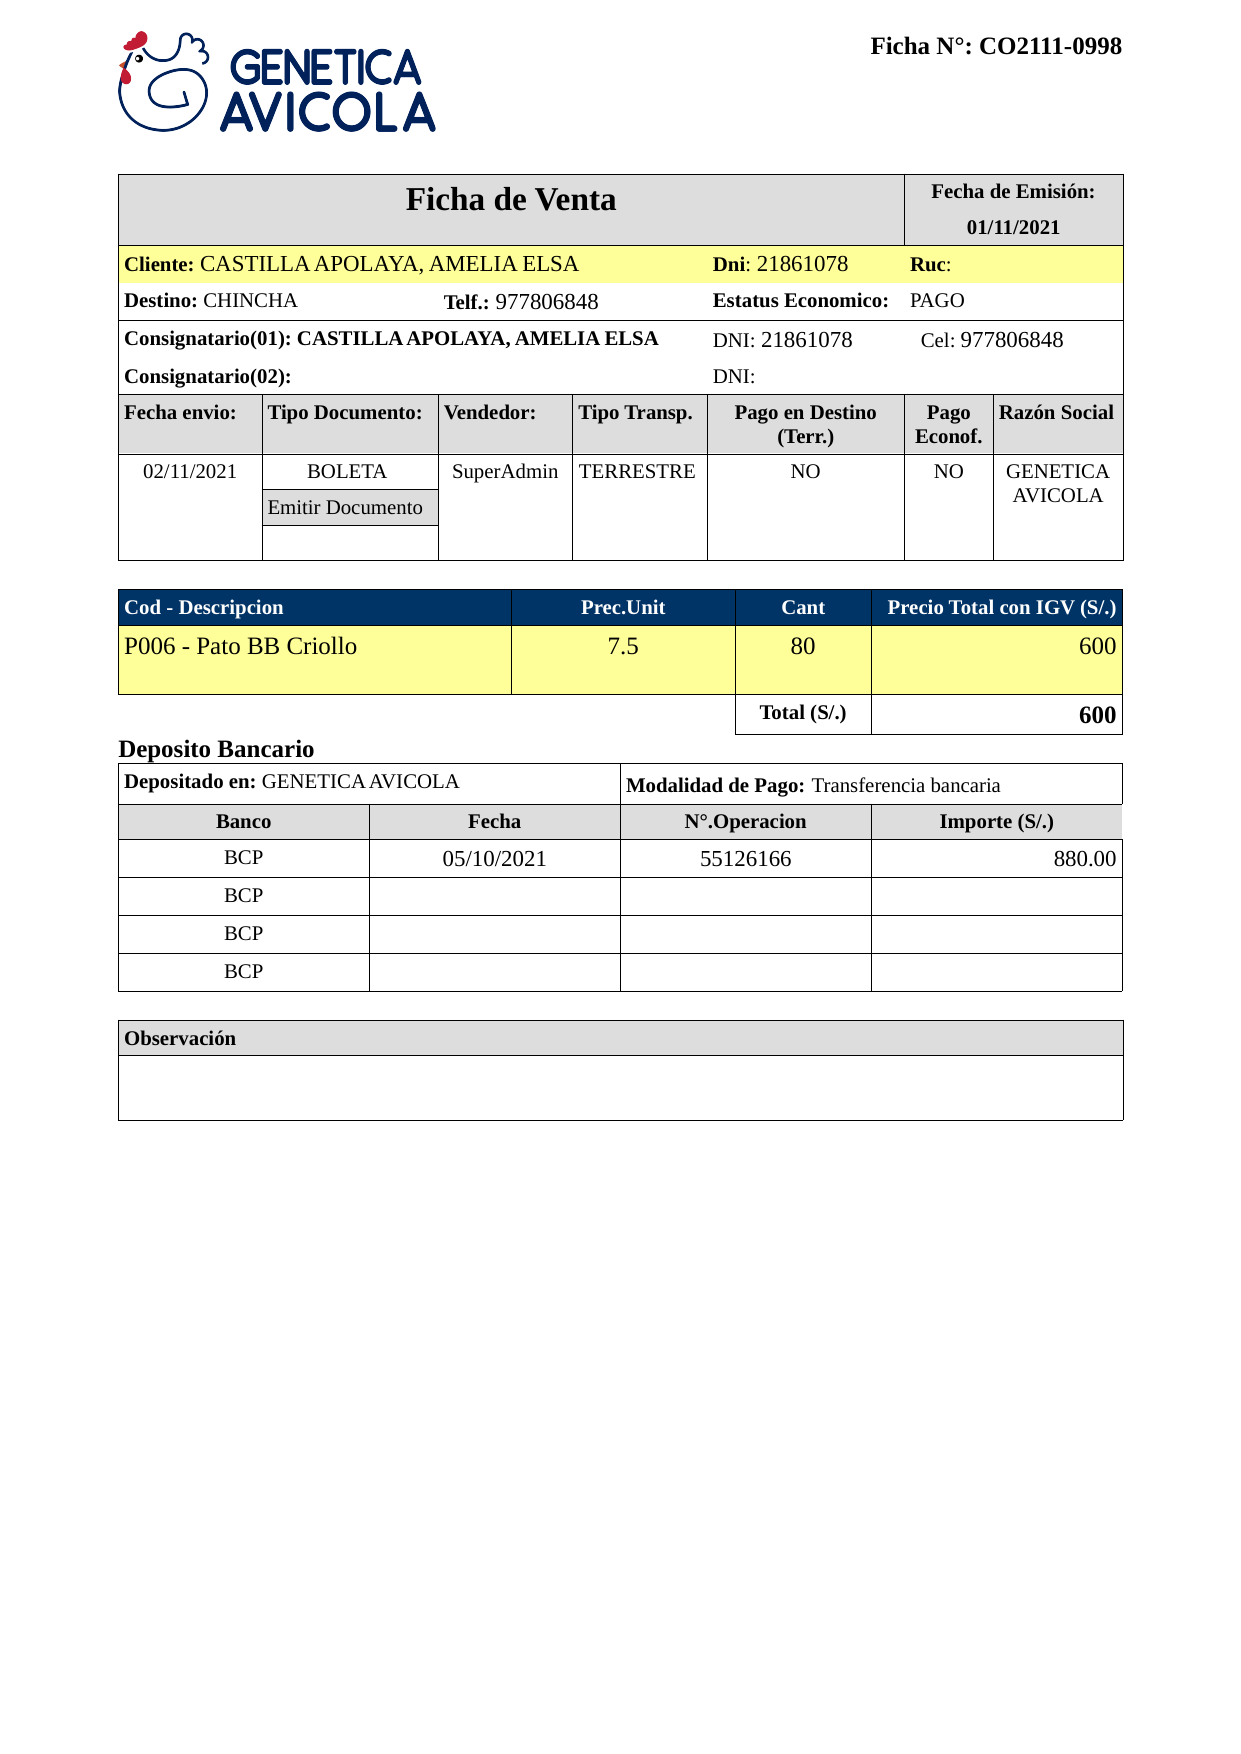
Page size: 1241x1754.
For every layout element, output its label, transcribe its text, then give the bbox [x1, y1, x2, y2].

table_cell 880.00 [872, 840, 1122, 877]
table_cell DNI: 21861078 [707, 321, 915, 358]
table_cell 02/11/2021 [119, 455, 262, 560]
table_cell NO [708, 455, 904, 560]
table_cell Consignatario(01): CASTILLA APOLAYA, AMELIA ELSA [119, 321, 707, 358]
table_cell N°.Operacion [621, 805, 871, 839]
table_cell 80 [736, 626, 871, 694]
table_cell 05/10/2021 [370, 840, 620, 877]
table_cell Total (S/.) [736, 695, 871, 734]
table_header Depositado en: GENETICA AVICOLA [119, 764, 620, 803]
table_cell Pago Econof. [905, 395, 993, 453]
table_cell Pago en Destino (Terr.) [708, 395, 904, 453]
table_cell [621, 916, 871, 953]
table_cell BCP [119, 840, 369, 877]
table_cell 600 [872, 626, 1122, 694]
table_cell [621, 878, 871, 915]
table_cell 600 [872, 695, 1122, 734]
table_cell Fecha envio: [119, 395, 262, 453]
table_header Ficha de Venta [119, 175, 904, 245]
table_cell BCP [119, 916, 369, 953]
table_cell Dni: 21861078 [707, 246, 904, 283]
table_cell [263, 526, 438, 560]
table_cell 7.5 [512, 626, 735, 694]
table_cell [118, 695, 511, 734]
table_cell Vendedor: [439, 395, 572, 453]
picture [118, 31, 436, 132]
table_cell Consignatario(02): [119, 358, 707, 394]
table_cell [370, 954, 620, 991]
table_header Observación [119, 1021, 1123, 1055]
table_cell Ruc: [904, 246, 1123, 283]
table_header Cod - Descripcion [119, 590, 511, 625]
table_header Modalidad de Pago: Transferencia bancaria [621, 764, 1122, 803]
table_header Fecha de Emisión: [905, 175, 1123, 209]
table_cell [370, 916, 620, 953]
table_cell 01/11/2021 [905, 209, 1123, 245]
table_cell BCP [119, 954, 369, 991]
text Deposito Bancario [118, 734, 1122, 763]
table_cell [119, 1056, 1123, 1119]
table_cell P006 - Pato BB Criollo [119, 626, 511, 694]
table_cell Tipo Documento: [263, 395, 438, 453]
table_cell GENETICA AVICOLA [994, 455, 1123, 560]
table_cell BOLETA [263, 455, 438, 489]
table_header Prec.Unit [512, 590, 735, 625]
table_cell BCP [119, 878, 369, 915]
table_cell Cel: 977806848 [915, 321, 1123, 358]
table_cell 55126166 [621, 840, 871, 877]
table_header Precio Total con IGV (S/.) [872, 590, 1122, 625]
table_cell [872, 878, 1122, 915]
table_header Cant [736, 590, 871, 625]
table_cell Cliente: CASTILLA APOLAYA, AMELIA ELSA [119, 246, 707, 283]
table_cell [872, 954, 1122, 991]
table_cell DNI: [707, 358, 1123, 394]
table_cell NO [905, 455, 993, 560]
table_cell SuperAdmin [439, 455, 572, 560]
table_cell Razón Social [994, 395, 1123, 453]
table_cell Importe (S/.) [872, 805, 1122, 839]
table_cell [511, 695, 735, 734]
table_cell Emitir Documento [263, 490, 438, 525]
table_cell [872, 916, 1122, 953]
table_cell PAGO [904, 283, 1123, 320]
table_cell [370, 878, 620, 915]
table_cell [621, 954, 871, 991]
table_cell Telf.: 977806848 [438, 283, 707, 320]
table_cell Destino: CHINCHA [119, 283, 438, 320]
table_cell TERRESTRE [573, 455, 707, 560]
table_cell Banco [119, 805, 369, 839]
table_cell Tipo Transp. [573, 395, 707, 453]
table_cell Fecha [370, 805, 620, 839]
table_cell Estatus Economico: [707, 283, 904, 320]
